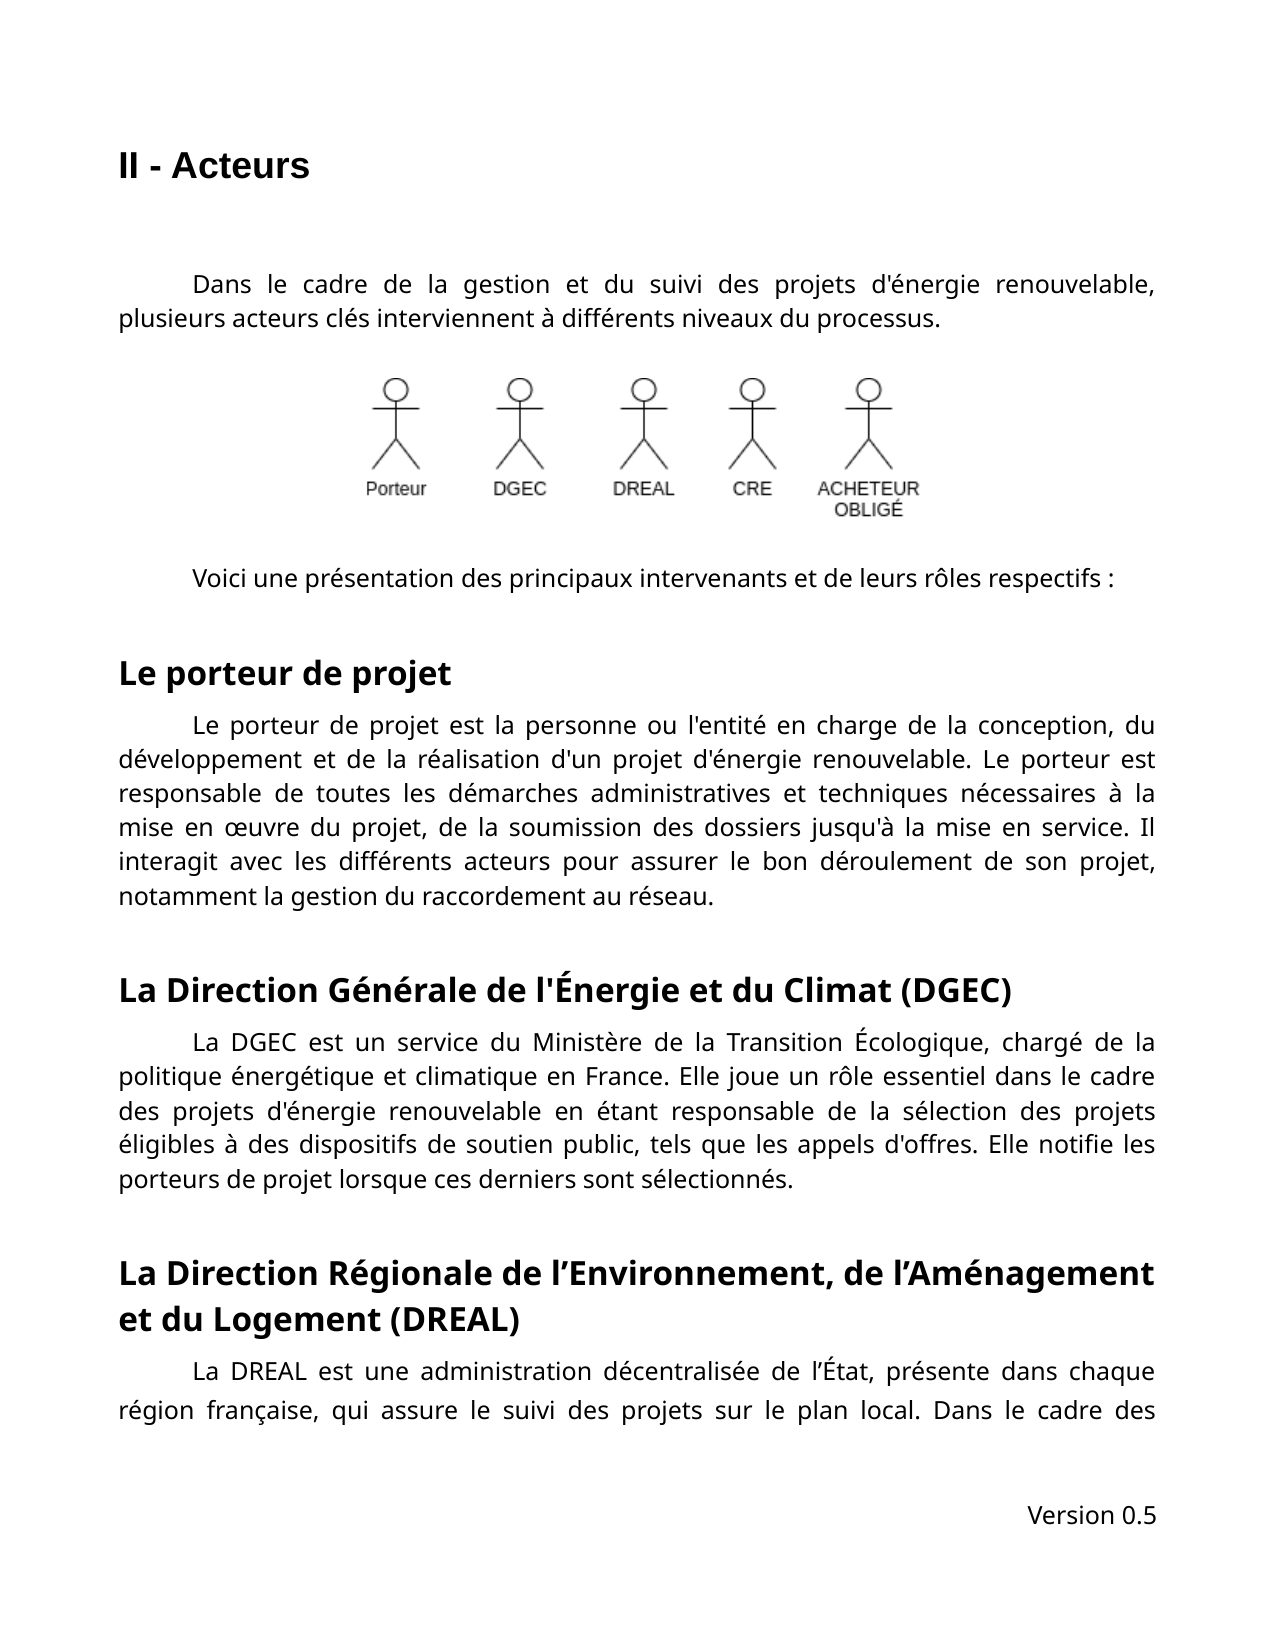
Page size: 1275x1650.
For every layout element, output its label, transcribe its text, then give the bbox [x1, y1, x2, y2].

text Le porteur de projet est la personne ou l'entité en charge de la conception, du développement et de la réalisation d'un projet d'énergie renouvelable. Le porteur est responsable de toutes les démarches administratives et techniques nécessaires à la mise en œuvre du projet, de la soumission des dossiers jusqu'à la mise en service. Il interagit avec les différents acteurs pour assurer le bon déroulement de son projet, notamment la gestion du raccordement au réseau. [118, 708, 1157, 912]
text La DREAL est une administration décentralisée de l’État, présente dans chaque région française, qui assure le suivi des projets sur le plan local. Dans le cadre des [118, 1353, 1157, 1427]
text Voici une présentation des principaux intervenants et de leurs rôles respectifs : [118, 561, 1157, 595]
picture [366, 378, 921, 524]
text La DGEC est un service du Ministère de la Transition Écologique, chargé de la politique énergétique et climatique en France. Elle joue un rôle essentiel dans le cadre des projets d'énergie renouvelable en étant responsable de la sélection des projets éligibles à des dispositifs de soutien public, tels que les appels d'offres. Elle notifie les porteurs de projet lorsque ces derniers sont sélectionnés. [118, 1025, 1157, 1195]
subtitle La Direction Générale de l'Énergie et du Climat (DGEC) [118, 967, 1157, 1012]
subtitle II - Acteurs [118, 143, 1157, 186]
subtitle La Direction Régionale de l’Environnement, de l’Aménagement et du Logement (DREAL) [118, 1250, 1157, 1341]
subtitle Le porteur de projet [118, 650, 1157, 695]
text Dans le cadre de la gestion et du suivi des projets d'énergie renouvelable, plusieurs acteurs clés interviennent à différents niveaux du processus. [118, 267, 1157, 335]
